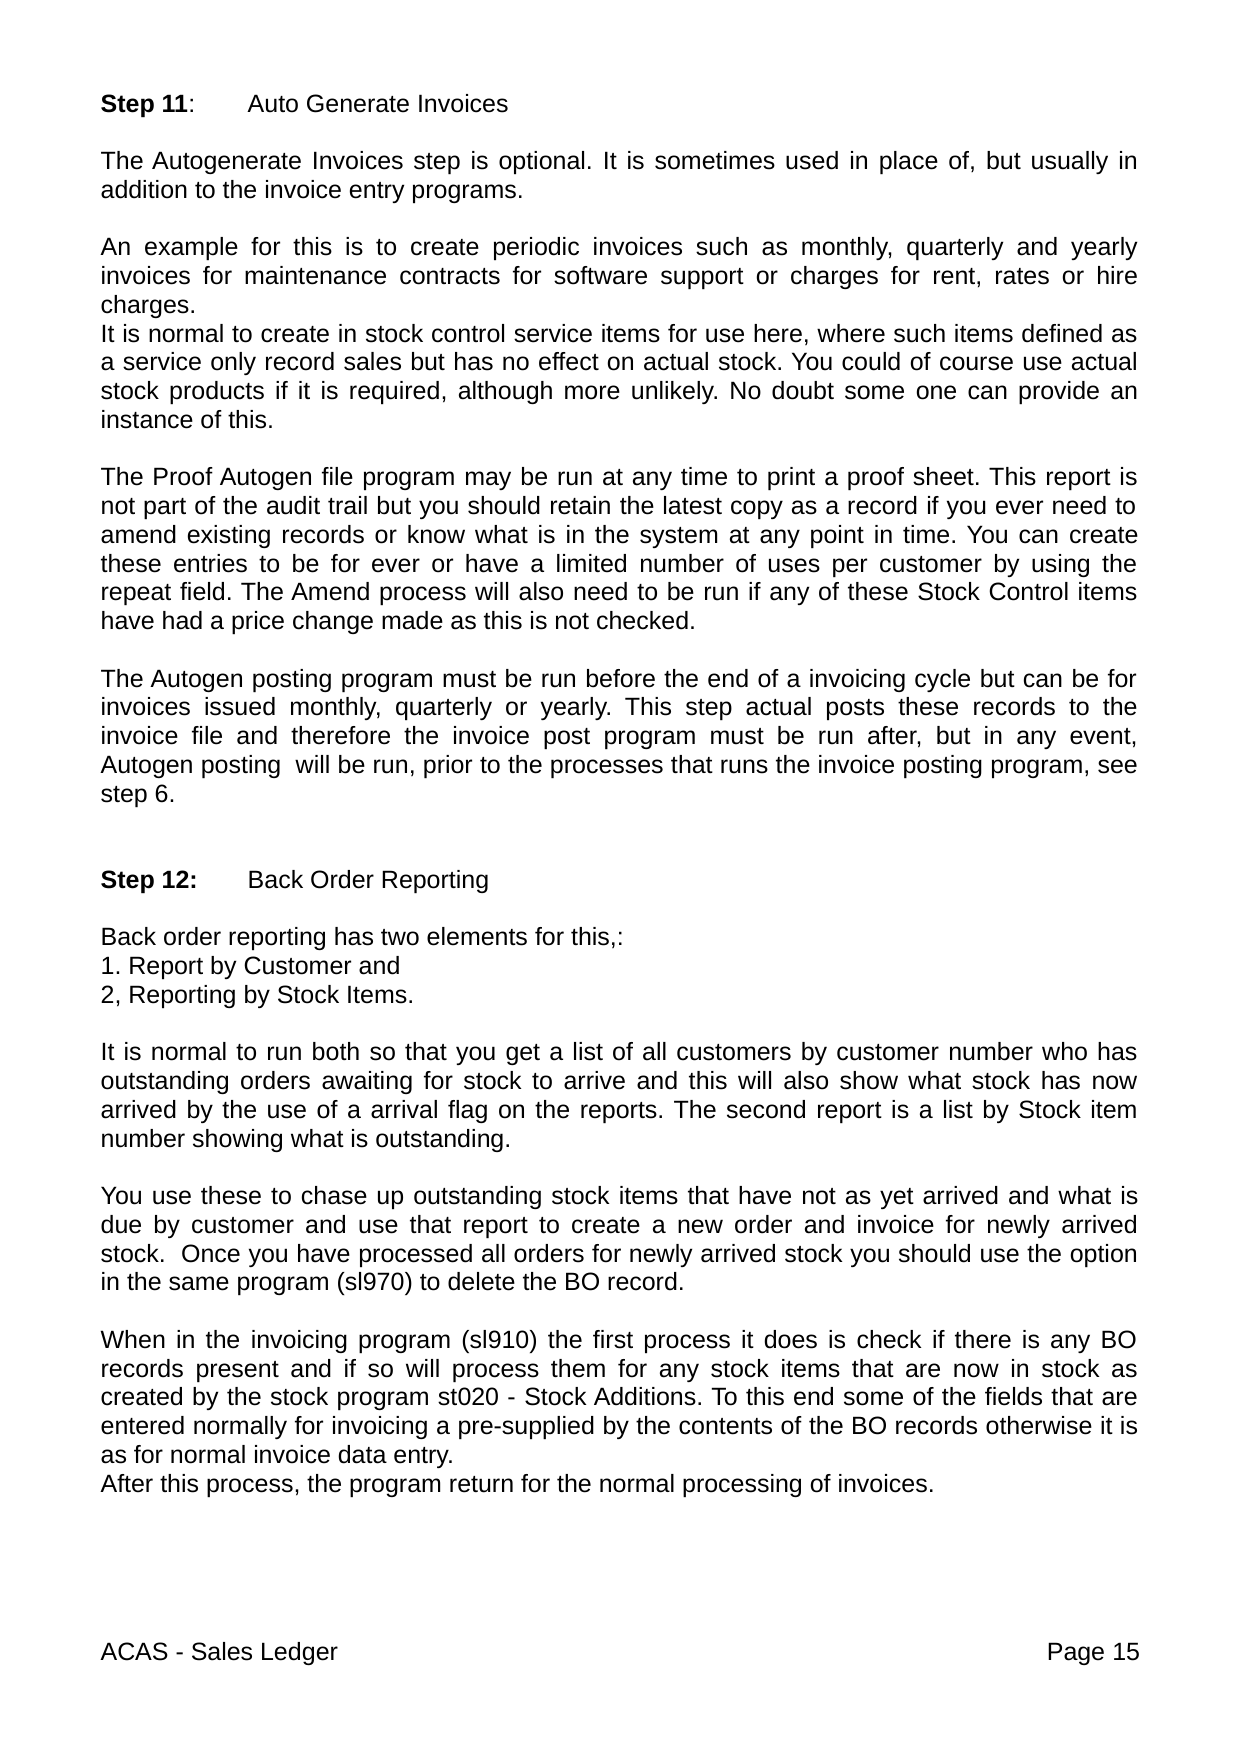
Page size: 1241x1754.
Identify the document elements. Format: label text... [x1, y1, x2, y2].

text After this process, the program return for the normal processing of invoices. [100, 1468, 1140, 1497]
text When in the invoicing program (sl910) the first process it does is check if there is any BO records present and if so will process them for any stock items that are now in stock as created by the stock program st020 - Stock Additions. To this end some of the fields that are entered normally for invoicing a pre-supplied by the contents of the BO records otherwise it is as for normal invoice data entry. [100, 1325, 1140, 1468]
text The Autogen posting program must be run before the end of a invoicing cycle but can be for invoices issued monthly, quarterly or yearly. This step actual posts these records to the invoice file and therefore the invoice post program must be run after, but in any event, Autogen posting will be run, prior to the processes that runs the invoice posting program, see step 6. [100, 663, 1140, 807]
text It is normal to create in stock control service items for use here, where such items defined as a service only record sales but has no effect on actual stock. You could of course use actual stock products if it is required, although more unlikely. No doubt some one can provide an instance of this. [100, 318, 1140, 433]
text An example for this is to create periodic invoices such as monthly, quarterly and yearly invoices for maintenance contracts for software support or charges for rent, rates or hire charges. [100, 232, 1140, 318]
text Back order reporting has two elements for this,: [100, 922, 1140, 951]
text 1. Report by Customer and [100, 951, 1140, 980]
text The Proof Autogen file program may be run at any time to print a proof sheet. This report is not part of the audit trail but you should retain the latest copy as a record if you ever need to amend existing records or know what is in the system at any point in time. You can create these entries to be for ever or have a limited number of uses per customer by using the repeat field. The Amend process will also need to be run if any of these Stock Control items have had a price change made as this is not checked. [100, 462, 1140, 635]
text You use these to chase up outstanding stock items that have not as yet arrived and what is due by customer and use that report to create a new order and invoice for newly arrived stock. Once you have processed all orders for newly arrived stock you should use the option in the same program (sl970) to delete the BO record. [100, 1181, 1140, 1296]
text The Autogenerate Invoices step is optional. It is sometimes used in place of, but usually in addition to the invoice entry programs. [100, 146, 1140, 203]
text Step 12: Back Order Reporting [100, 865, 1140, 893]
text 2, Reporting by Stock Items. [100, 980, 1140, 1008]
text Step 11: Auto Generate Invoices [100, 88, 1140, 117]
text It is normal to run both so that you get a list of all customers by customer number who has outstanding orders awaiting for stock to arrive and this will also show what stock has now arrived by the use of a arrival flag on the reports. The second report is a list by Stock item number showing what is outstanding. [100, 1037, 1140, 1152]
